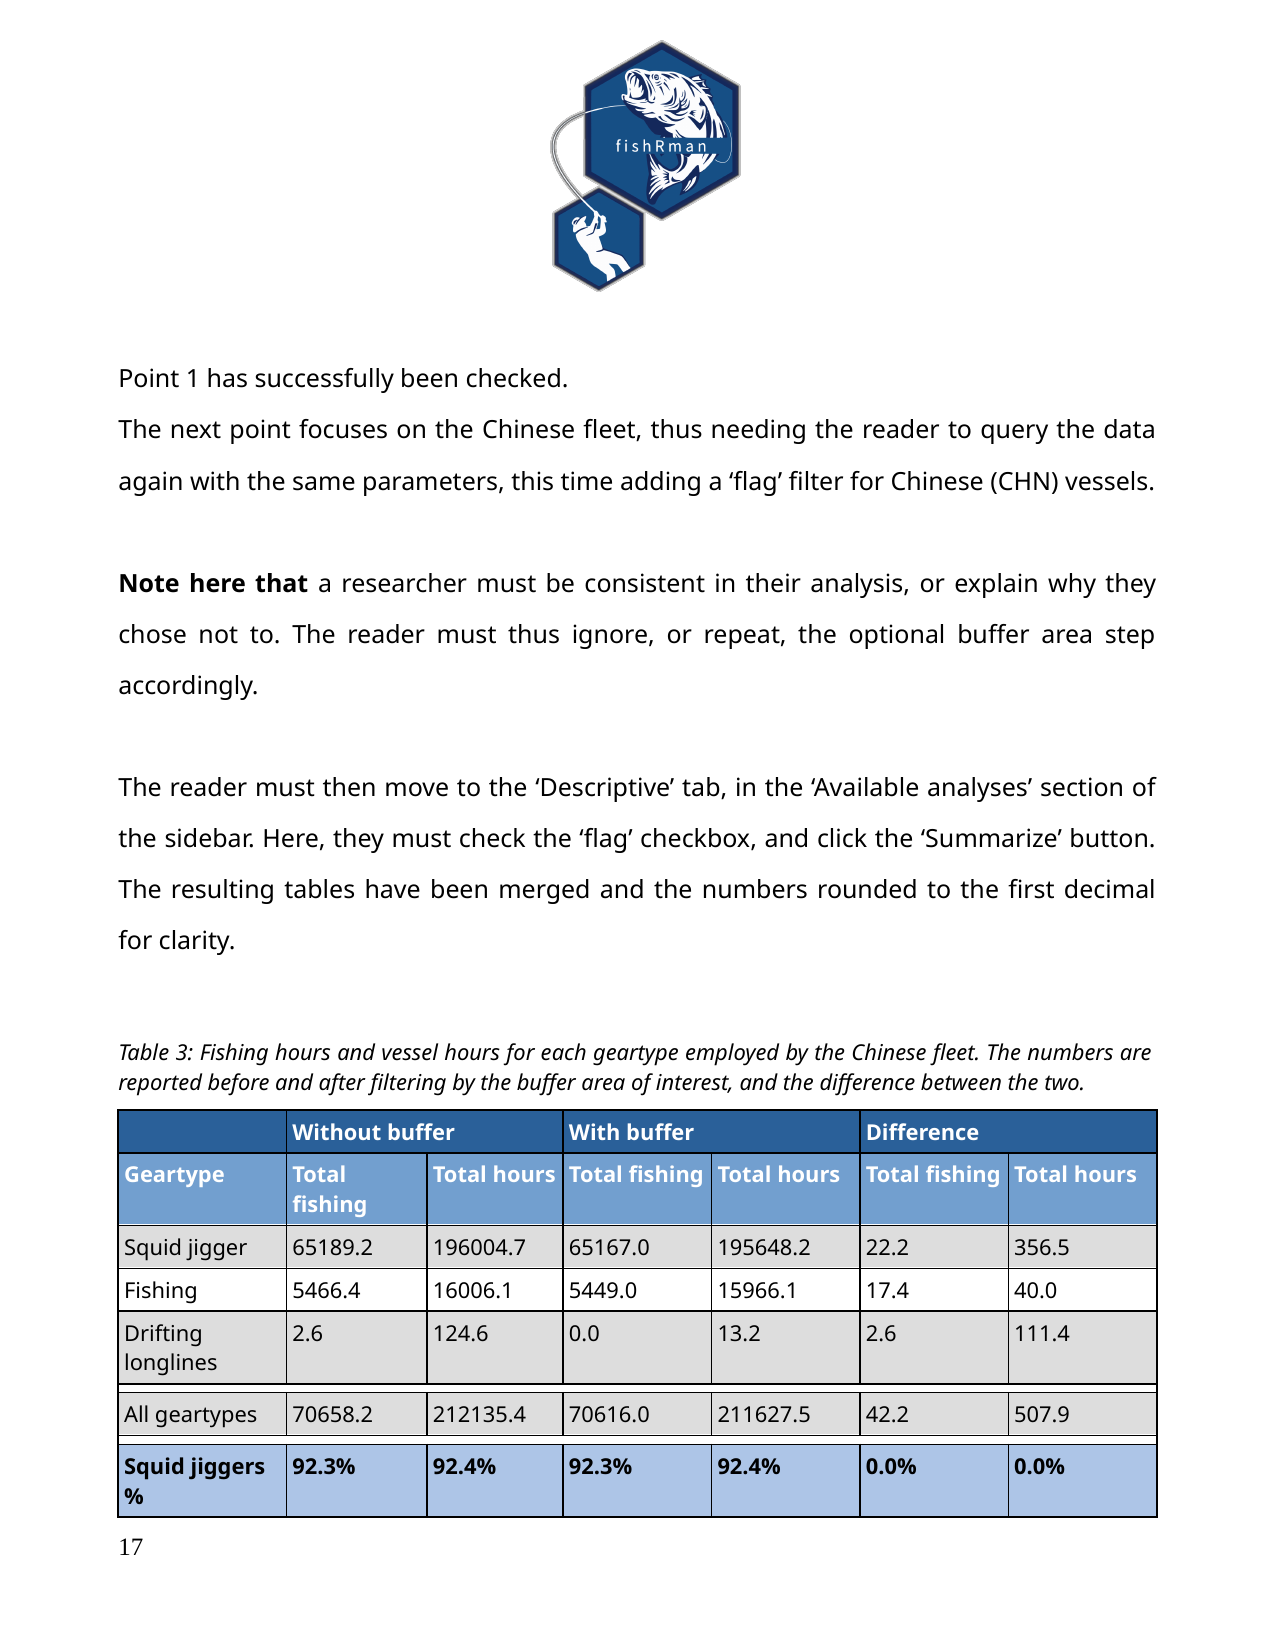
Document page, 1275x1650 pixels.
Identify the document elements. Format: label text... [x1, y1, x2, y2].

table_cell Squid jigger [119, 1226, 286, 1267]
table_cell 211627.5 [712, 1393, 859, 1434]
text Note here that a researcher must be consistent in their analysis, or explain why they chose not to. The reader must thus ignore, or repeat, the optional buffer area step accordingly. [118, 565, 1157, 701]
text The reader must then move to the ‘Descriptive’ tab, in the ‘Available analyses’ section of the sidebar. Here, they must check the ‘flag’ checkbox, and click the ‘Summarize’ button. The resulting tables have been merged and the numbers rounded to the first decimal for clarity. [118, 769, 1157, 957]
table_cell 0.0% [861, 1445, 1008, 1516]
table_cell 356.5 [1009, 1226, 1156, 1267]
table_cell 92.3% [564, 1445, 711, 1516]
picture [510, 38, 765, 293]
table_cell 111.4 [1009, 1312, 1156, 1383]
table_cell 17.4 [861, 1269, 1008, 1310]
table_header Difference [861, 1111, 1156, 1152]
table_cell Squid jiggers % [119, 1445, 286, 1516]
table_cell 65167.0 [564, 1226, 711, 1267]
text Table 3: Fishing hours and vessel hours for each geartype employed by the Chinese fleet. The numbers are reported before and after filtering by the buffer area of interest, and the difference between the two. [118, 1037, 1157, 1097]
table_cell 70616.0 [564, 1393, 711, 1434]
table_cell 70658.2 [287, 1393, 426, 1434]
table_cell 5449.0 [564, 1269, 711, 1310]
table_cell Total hours [712, 1154, 859, 1224]
text The next point focuses on the Chinese fleet, thus needing the reader to query the data again with the same parameters, this time adding a ‘flag’ filter for Chinese (CHN) vessels. [118, 412, 1157, 497]
table_cell 124.6 [428, 1312, 562, 1383]
table_cell 92.4% [428, 1445, 562, 1516]
table_cell 65189.2 [287, 1226, 426, 1267]
table_cell 0.0% [1009, 1445, 1156, 1516]
table_cell 196004.7 [428, 1226, 562, 1267]
table_cell [119, 1385, 1156, 1392]
table_cell 195648.2 [712, 1226, 859, 1267]
table_cell All geartypes [119, 1393, 286, 1434]
text Point 1 has successfully been checked. [118, 361, 1157, 395]
table_cell 92.4% [712, 1445, 859, 1516]
table_cell 15966.1 [712, 1269, 859, 1310]
table_cell 92.3% [287, 1445, 426, 1516]
table_header With buffer [564, 1111, 859, 1152]
table_cell 212135.4 [428, 1393, 562, 1434]
table_cell Total fishing [861, 1154, 1008, 1224]
table_header Without buffer [287, 1111, 562, 1152]
table_cell Total fishing [564, 1154, 711, 1224]
table_cell 507.9 [1009, 1393, 1156, 1434]
table_cell 2.6 [287, 1312, 426, 1383]
table_cell 40.0 [1009, 1269, 1156, 1310]
table_cell Geartype [119, 1154, 286, 1224]
table_header [119, 1111, 286, 1152]
table_cell 13.2 [712, 1312, 859, 1383]
table_cell [119, 1436, 1156, 1443]
table_cell 16006.1 [428, 1269, 562, 1310]
table_cell Drifting longlines [119, 1312, 286, 1383]
table_cell 0.0 [564, 1312, 711, 1383]
table_cell Total hours [428, 1154, 562, 1224]
table_cell Fishing [119, 1269, 286, 1310]
table_cell Total fishing [287, 1154, 426, 1224]
table_cell 2.6 [861, 1312, 1008, 1383]
table_cell Total hours [1009, 1154, 1156, 1224]
table_cell 5466.4 [287, 1269, 426, 1310]
table_cell 22.2 [861, 1226, 1008, 1267]
table_cell 42.2 [861, 1393, 1008, 1434]
